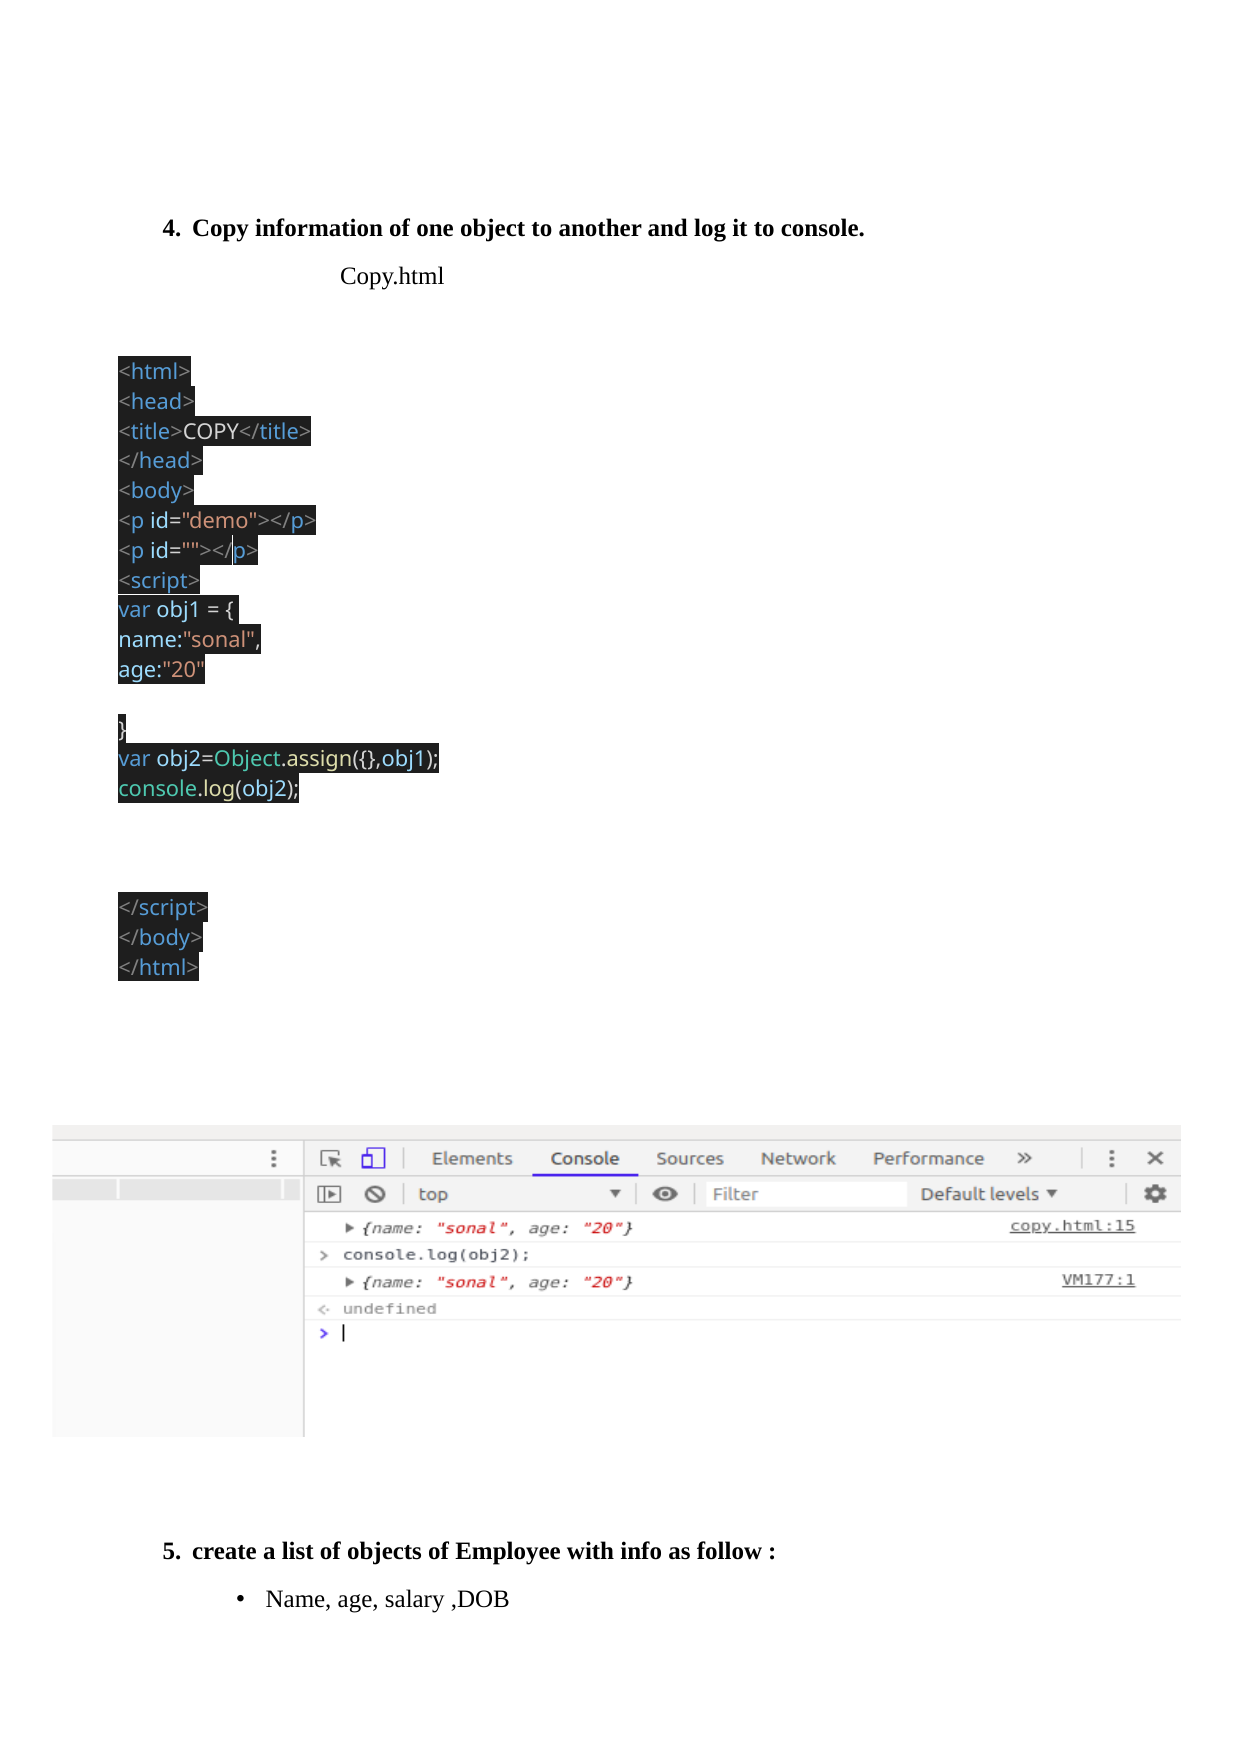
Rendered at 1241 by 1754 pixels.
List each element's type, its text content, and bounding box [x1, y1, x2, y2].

text <p id="demo"></p> [118, 505, 1122, 535]
text <script> [118, 565, 1122, 594]
text </head> [118, 446, 1122, 475]
text <p id=""></p> [118, 535, 1122, 565]
text age:"20" [118, 654, 1122, 684]
text <html> [118, 356, 1122, 386]
text var obj1 = { [118, 594, 1122, 624]
list Copy information of one object to another and log it to console. [162, 213, 1122, 242]
text var obj2=Object.assign({},obj1); [118, 743, 1122, 773]
text } [118, 713, 1122, 743]
text </body> [118, 922, 1122, 952]
text name:"sonal", [118, 624, 1122, 654]
text <body> [118, 475, 1122, 505]
text </script> [118, 892, 1122, 922]
text <head> [118, 386, 1122, 416]
text Copy.html [118, 261, 1122, 290]
list Name, age, salary ,DOB [236, 1584, 1122, 1612]
text <title>COPY</title> [118, 416, 1122, 446]
text console.log(obj2); [118, 773, 1122, 803]
list create a list of objects of Employee with info as follow : [162, 1536, 1122, 1565]
text </html> [118, 952, 1122, 981]
